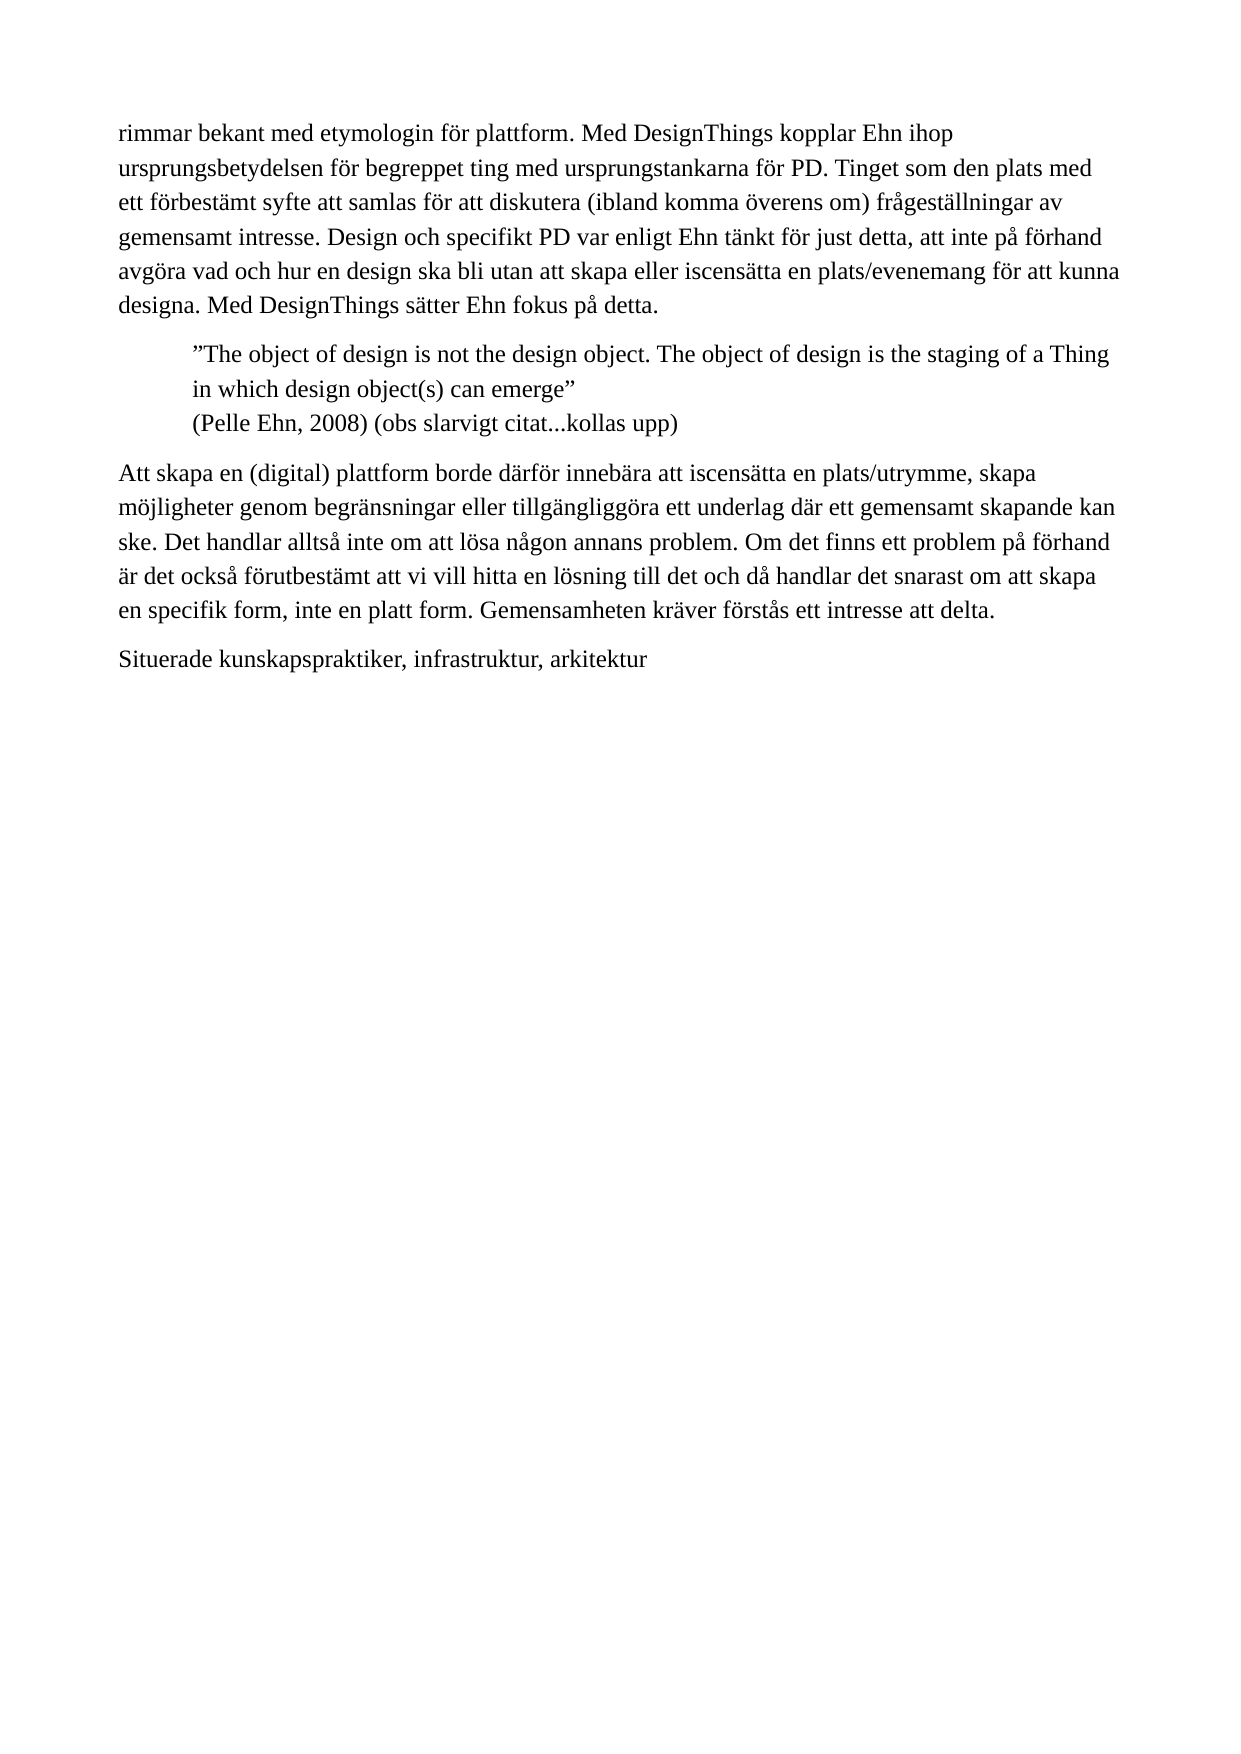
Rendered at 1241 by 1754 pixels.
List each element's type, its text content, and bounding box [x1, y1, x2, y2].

text ”The object of design is not the design object. The object of design is the staging of a Thing in which design object(s) can emerge” (Pelle Ehn, 2008) (obs slarvigt citat...kollas upp) [192, 339, 1122, 437]
text Att skapa en (digital) plattform borde därför innebära att iscensätta en plats/utrymme, skapa möjligheter genom begränsningar eller tillgängliggöra ett underlag där ett gemensamt skapande kan ske. Det handlar alltså inte om att lösa någon annans problem. Om det finns ett problem på förhand är det också förutbestämt att vi vill hitta en lösning till det och då handlar det snarast om att skapa en specifik form, inte en platt form. Gemensamheten kräver förstås ett intresse att delta. [118, 458, 1122, 624]
text Situerade kunskapspraktiker, infrastruktur, arkitektur [118, 644, 1122, 673]
text rimmar bekant med etymologin för plattform. Med DesignThings kopplar Ehn ihop ursprungsbetydelsen för begreppet ting med ursprungstankarna för PD. Tinget som den plats med ett förbestämt syfte att samlas för att diskutera (ibland komma överens om) frågeställningar av gemensamt intresse. Design och specifikt PD var enligt Ehn tänkt för just detta, att inte på förhand avgöra vad och hur en design ska bli utan att skapa eller iscensätta en plats/evenemang för att kunna designa. Med DesignThings sätter Ehn fokus på detta. [118, 118, 1122, 319]
